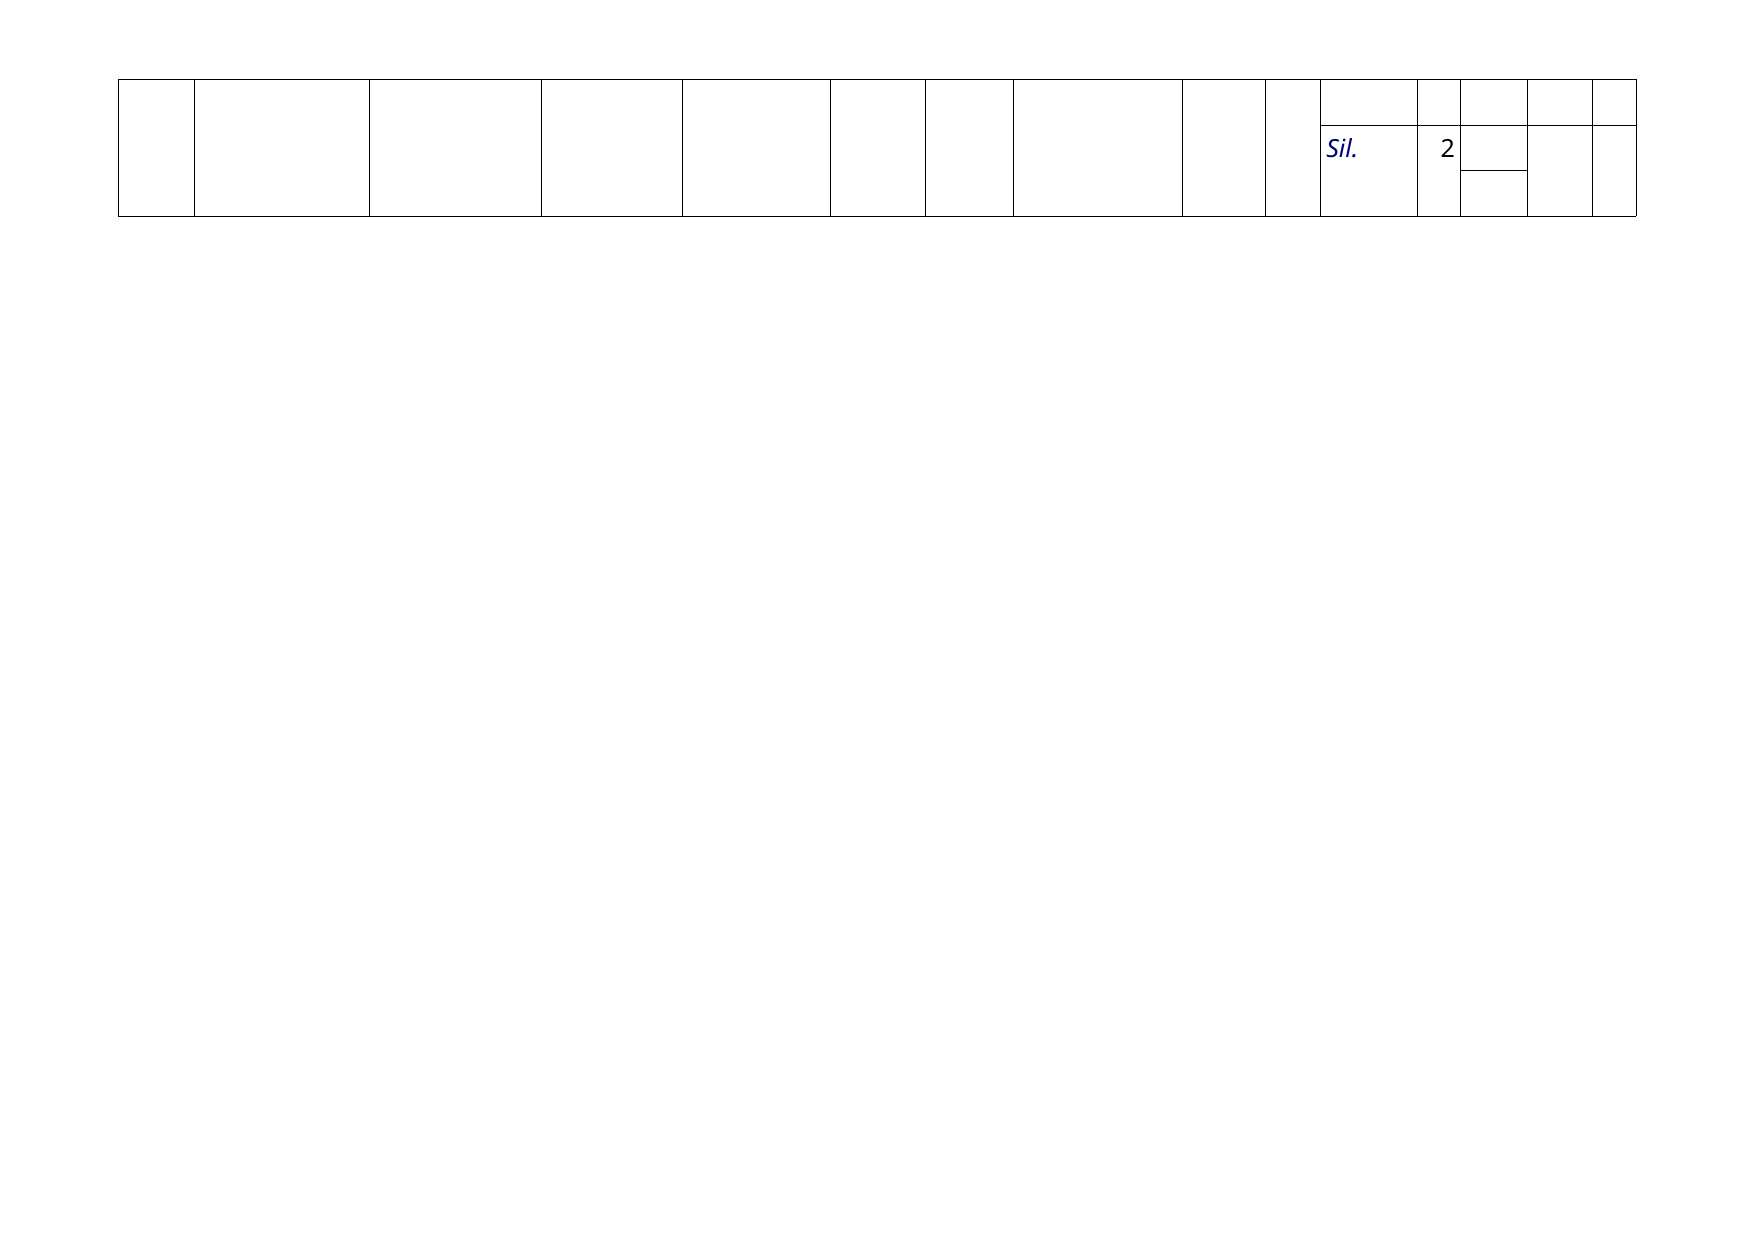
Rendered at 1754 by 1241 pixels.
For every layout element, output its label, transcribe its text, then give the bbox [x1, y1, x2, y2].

table_cell [1183, 80, 1265, 216]
table_cell [1321, 80, 1417, 124]
table_cell [683, 80, 830, 216]
table_cell [1461, 126, 1527, 170]
table_cell [831, 80, 925, 216]
table_cell [1593, 126, 1636, 216]
table_cell 2 [1418, 126, 1460, 216]
table_cell [926, 80, 1013, 216]
table_cell [370, 80, 541, 216]
table_cell [1528, 126, 1592, 216]
table_cell [542, 80, 682, 216]
table_cell [1593, 80, 1636, 124]
table_cell [195, 80, 369, 216]
table_cell [1461, 171, 1527, 216]
table_cell Sil. [1321, 126, 1417, 216]
table_cell [119, 80, 194, 216]
table_cell [1418, 80, 1460, 124]
table_cell [1528, 80, 1592, 124]
table_cell [1266, 80, 1320, 216]
table_cell [1014, 80, 1182, 216]
table_cell [1461, 80, 1527, 124]
